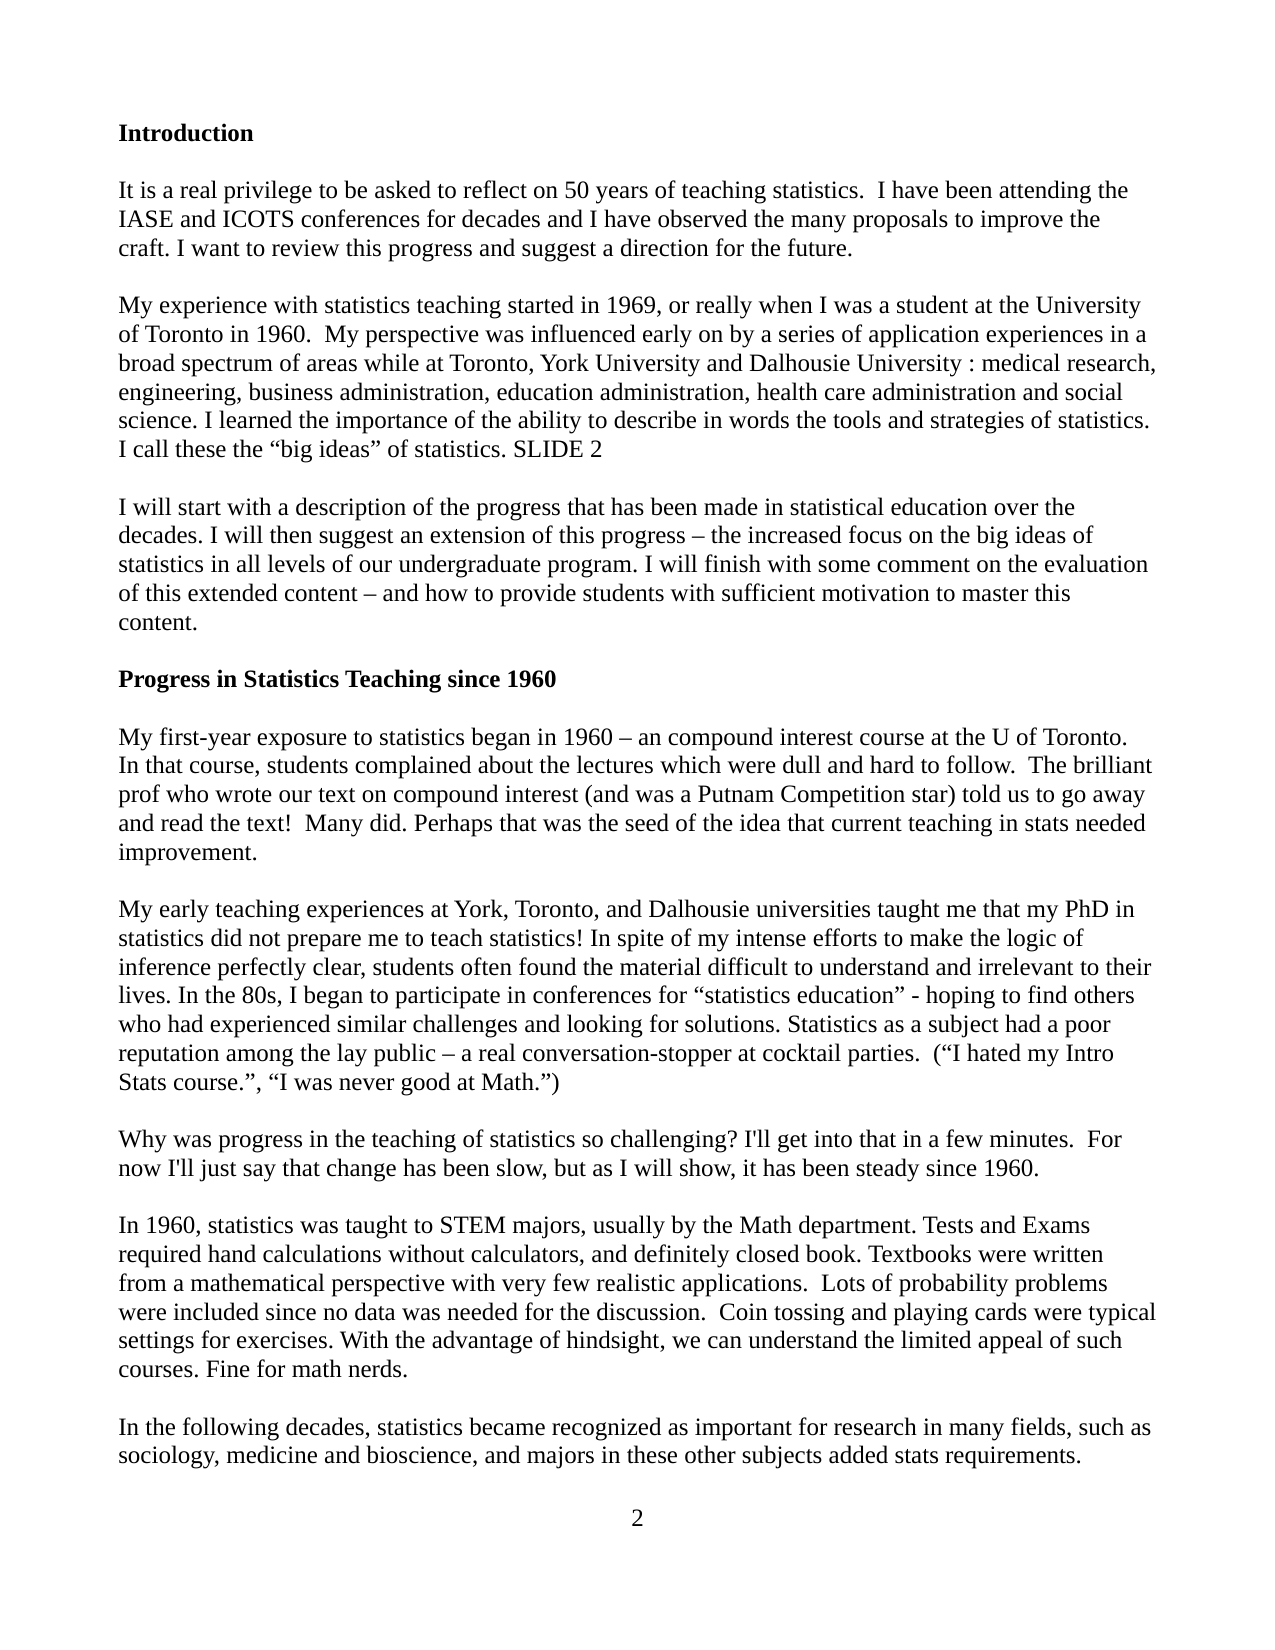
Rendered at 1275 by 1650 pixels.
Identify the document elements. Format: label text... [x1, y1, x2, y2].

text In that course, students complained about the lectures which were dull and hard to follow. The brilliant prof who wrote our text on compound interest (and was a Putnam Competition star) told us to go away and read the text! Many did. Perhaps that was the seed of the idea that current teaching in stats needed improvement. [118, 751, 1157, 866]
text It is a real privilege to be asked to reflect on 50 years of teaching statistics. I have been attending the IASE and ICOTS conferences for decades and I have observed the many proposals to improve the craft. I want to review this progress and suggest a direction for the future. [118, 176, 1157, 262]
text My early teaching experiences at York, Toronto, and Dalhousie universities taught me that my PhD in statistics did not prepare me to teach statistics! In spite of my intense efforts to make the logic of inference perfectly clear, students often found the material difficult to understand and irrelevant to their lives. In the 80s, I began to participate in conferences for “statistics education” - hoping to find others who had experienced similar challenges and looking for solutions. Statistics as a subject had a poor reputation among the lay public – a real conversation-stopper at cocktail parties. (“I hated my Intro Stats course.”, “I was never good at Math.”) [118, 894, 1157, 1096]
text In the following decades, statistics became recognized as important for research in many fields, such as sociology, medicine and bioscience, and majors in these other subjects added stats requirements. [118, 1412, 1157, 1469]
text I will start with a description of the progress that has been made in statistical education over the decades. I will then suggest an extension of this progress – the increased focus on the big ideas of statistics in all levels of our undergraduate program. I will finish with some comment on the evaluation of this extended content – and how to provide students with sufficient motivation to master this content. [118, 492, 1157, 636]
text Introduction [118, 118, 1157, 147]
text My first-year exposure to statistics began in 1960 – an compound interest course at the U of Toronto. [118, 722, 1157, 751]
text Progress in Statistics Teaching since 1960 [118, 664, 1157, 693]
text My experience with statistics teaching started in 1969, or really when I was a student at the University of Toronto in 1960. My perspective was influenced early on by a series of application experiences in a broad spectrum of areas while at Toronto, York University and Dalhousie University : medical research, engineering, business administration, education administration, health care administration and social science. I learned the importance of the ability to describe in words the tools and strategies of statistics. I call these the “big ideas” of statistics. SLIDE 2 [118, 291, 1157, 463]
text Why was progress in the teaching of statistics so challenging? I'll get into that in a few minutes. For now I'll just say that change has been slow, but as I will show, it has been steady since 1960. [118, 1124, 1157, 1182]
text In 1960, statistics was taught to STEM majors, usually by the Math department. Tests and Exams required hand calculations without calculators, and definitely closed book. Textbooks were written from a mathematical perspective with very few realistic applications. Lots of probability problems were included since no data was needed for the discussion. Coin tossing and playing cards were typical settings for exercises. With the advantage of hindsight, we can understand the limited appeal of such courses. Fine for math nerds. [118, 1211, 1157, 1383]
